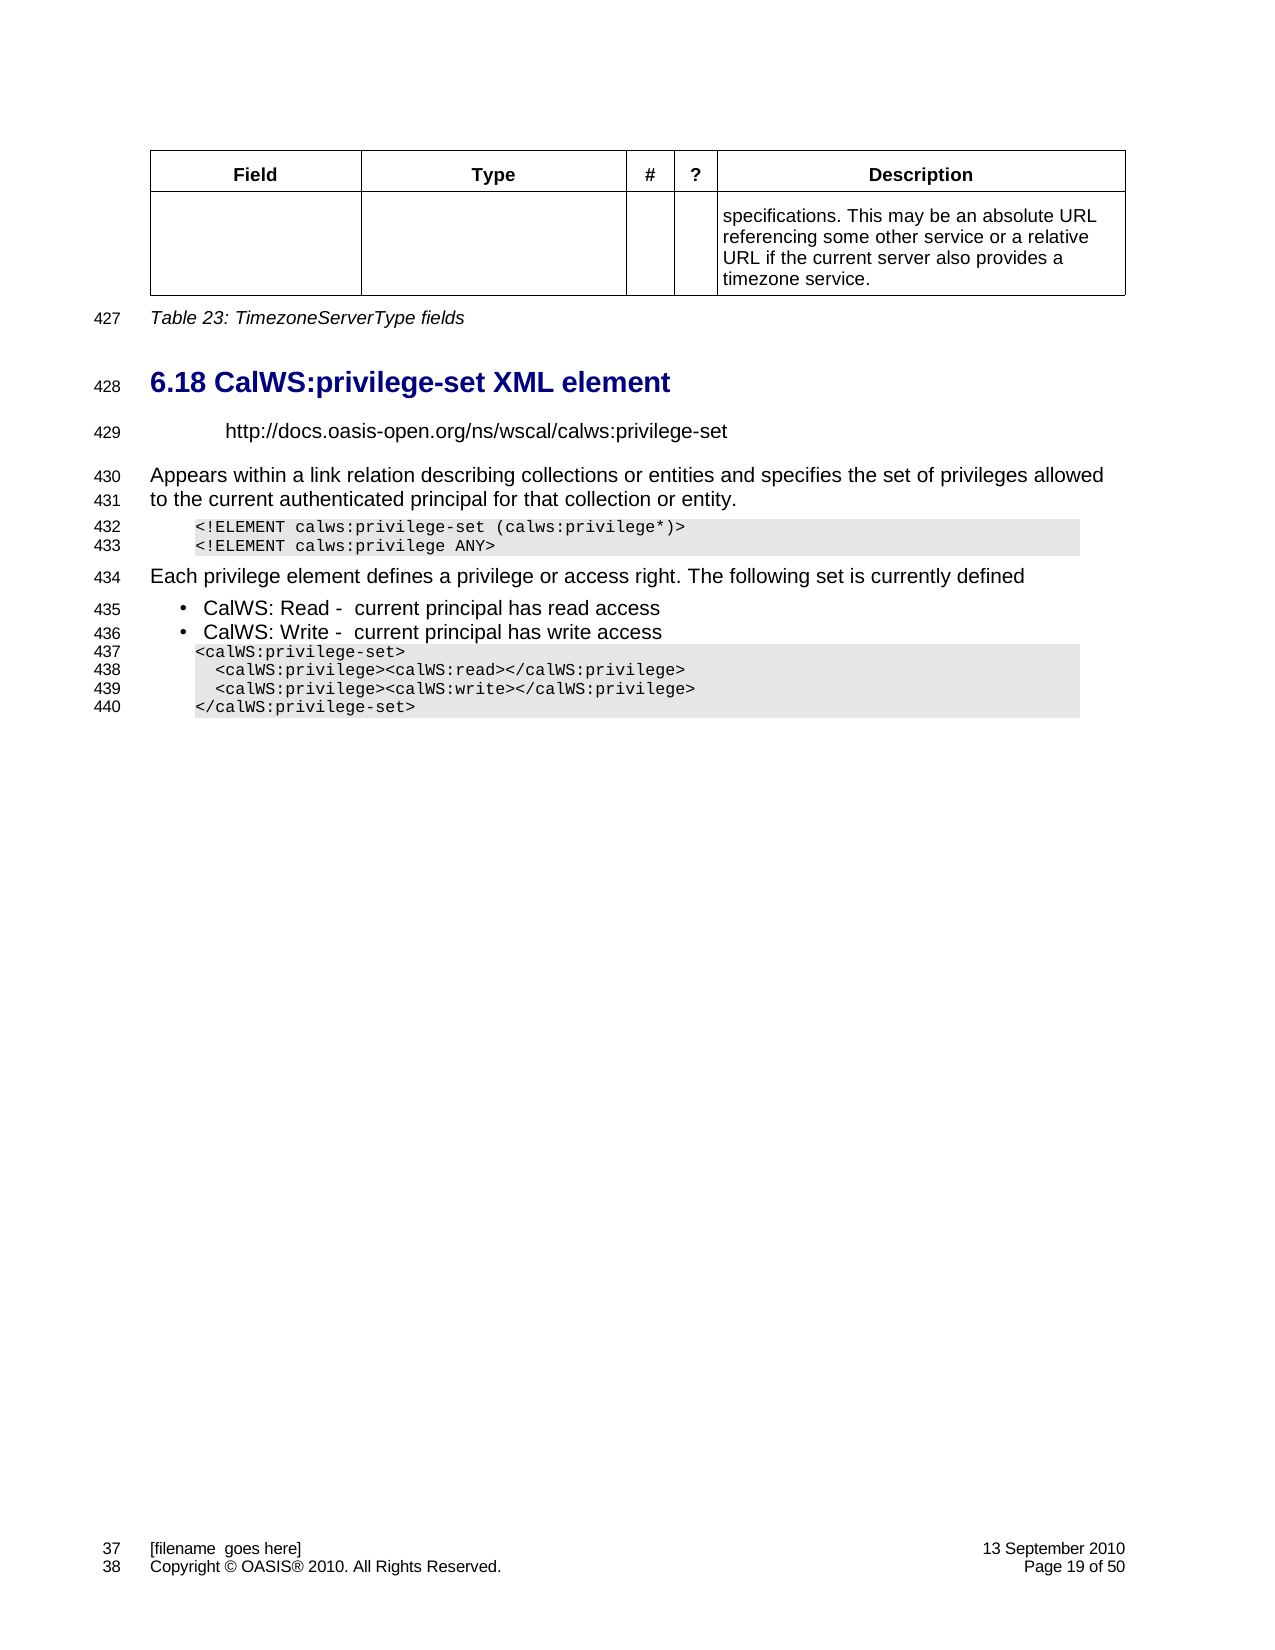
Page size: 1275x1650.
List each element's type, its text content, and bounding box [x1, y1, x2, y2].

text <calWS:privilege-set> [195, 644, 1080, 662]
table_header Field [151, 151, 361, 191]
list CalWS: Write - current principal has write access [150, 620, 1125, 644]
table_cell [151, 192, 361, 295]
list CalWS: Read - current principal has read access [150, 597, 1125, 620]
table_header # [627, 151, 674, 191]
table_cell [675, 192, 717, 295]
text Each privilege element defines a privilege or access right. The following set is currently defined [150, 565, 1125, 588]
table_cell specifications. This may be an absolute URL referencing some other service or a relative URL if the current server also provides a timezone service. [718, 192, 1125, 295]
text <calWS:privilege><calWS:write></calWS:privilege> [195, 681, 1080, 699]
text Table 23: TimezoneServerType fields [150, 308, 1125, 329]
table_cell [627, 192, 674, 295]
table_header Type [362, 151, 626, 191]
text <calWS:privilege><calWS:read></calWS:privilege> [195, 662, 1080, 681]
text http://docs.oasis-open.org/ns/wscal/calws:privilege-set [225, 419, 1125, 443]
text <!ELEMENT calws:privilege-set (calws:privilege*)> [195, 519, 1080, 538]
text Appears within a link relation describing collections or entities and specifies the set of privileges allowed to the current authenticated principal for that collection or entity. [150, 464, 1125, 511]
text <!ELEMENT calws:privilege ANY> [195, 538, 1080, 556]
subtitle CalWS:privilege-set XML element [150, 366, 1125, 399]
table_header Description [718, 151, 1125, 191]
table_header ? [675, 151, 717, 191]
text </calWS:privilege-set> [195, 699, 1080, 718]
table_cell [362, 192, 626, 295]
